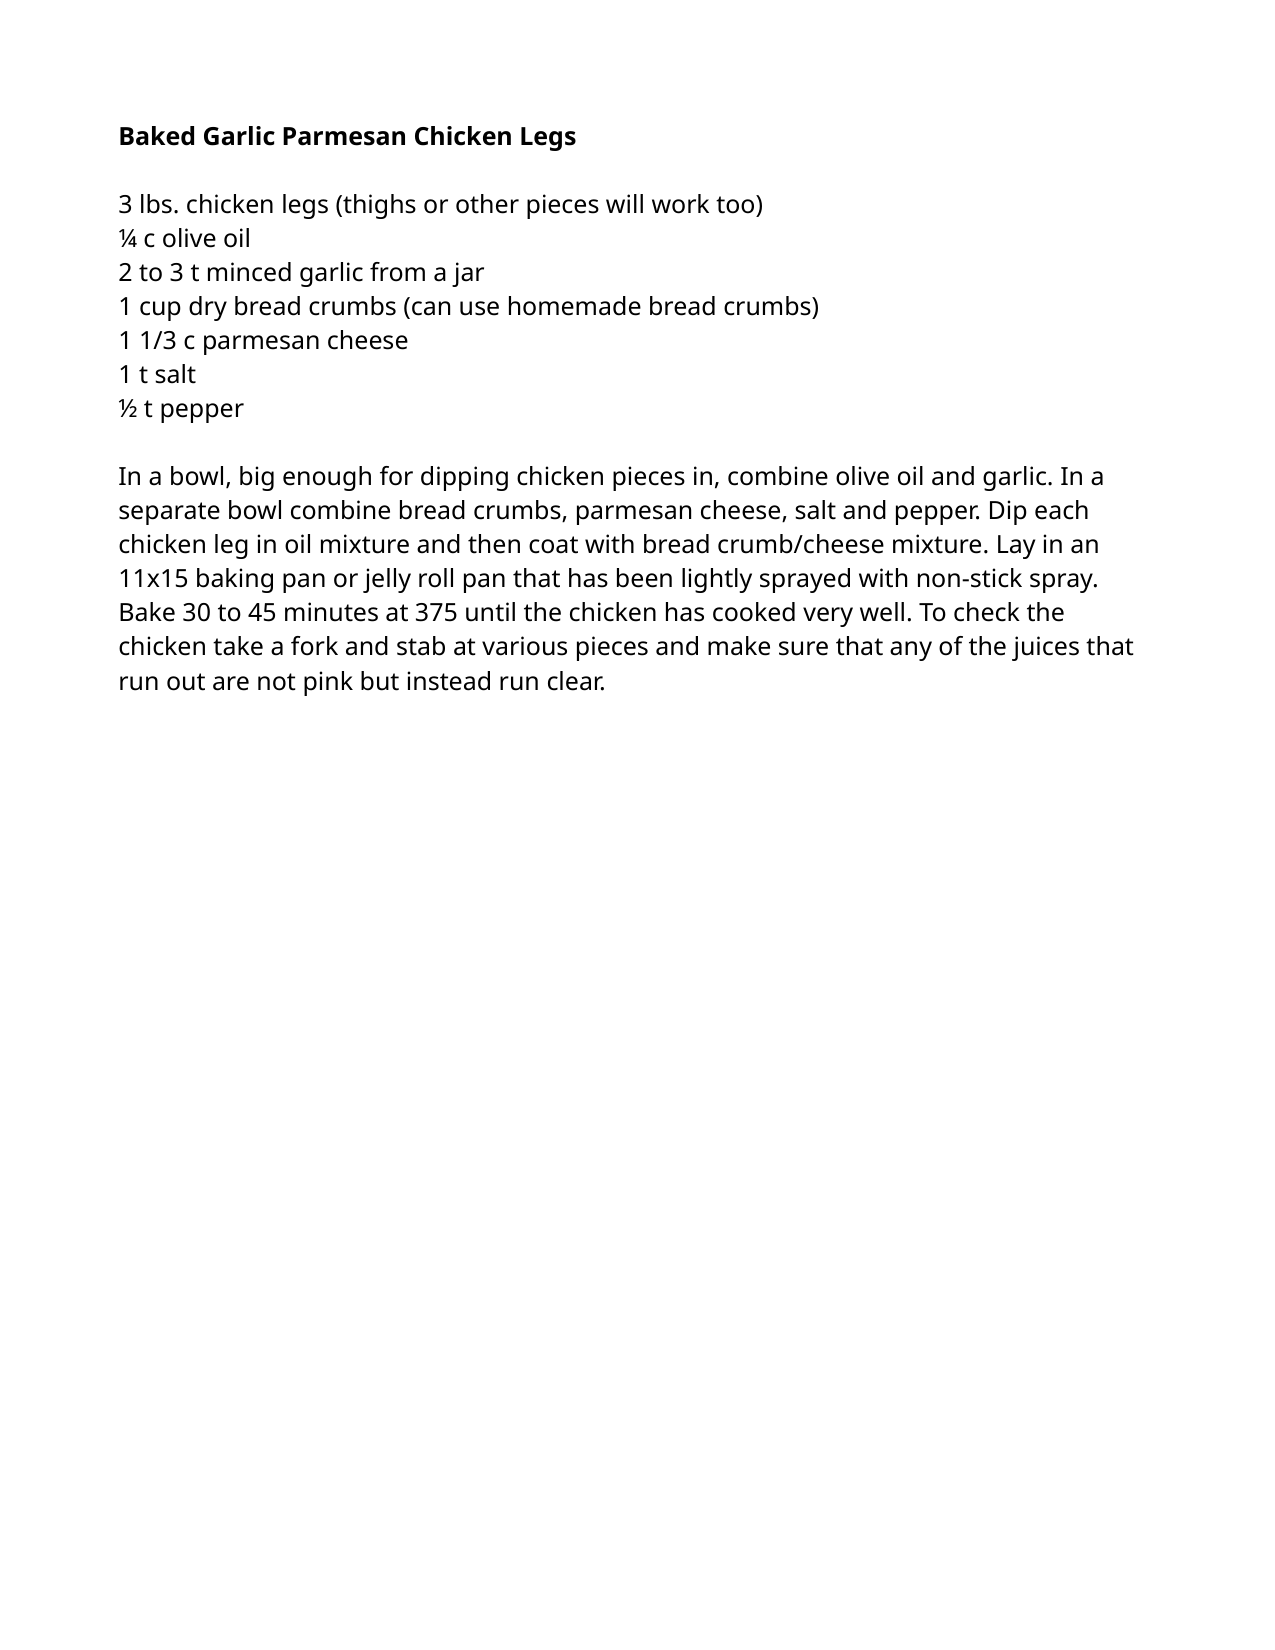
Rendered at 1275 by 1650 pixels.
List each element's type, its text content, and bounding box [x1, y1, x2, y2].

text 3 lbs. chicken legs (thighs or other pieces will work too) [118, 186, 1157, 220]
text 1 cup dry bread crumbs (can use homemade bread crumbs) [118, 288, 1157, 322]
text 1 1/3 c parmesan cheese [118, 322, 1157, 357]
text ½ t pepper [118, 391, 1157, 425]
text Baked Garlic Parmesan Chicken Legs [118, 118, 1157, 152]
text 1 t salt [118, 357, 1157, 391]
text In a bowl, big enough for dipping chicken pieces in, combine olive oil and garlic. In a separate bowl combine bread crumbs, parmesan cheese, salt and pepper. Dip each chicken leg in oil mixture and then coat with bread crumb/cheese mixture. Lay in an 11x15 baking pan or jelly roll pan that has been lightly sprayed with non-stick spray. Bake 30 to 45 minutes at 375 until the chicken has cooked very well. To check the chicken take a fork and stab at various pieces and make sure that any of the juices that run out are not pink but instead run clear. [118, 459, 1157, 697]
text 2 to 3 t minced garlic from a jar [118, 254, 1157, 288]
text ¼ c olive oil [118, 220, 1157, 254]
